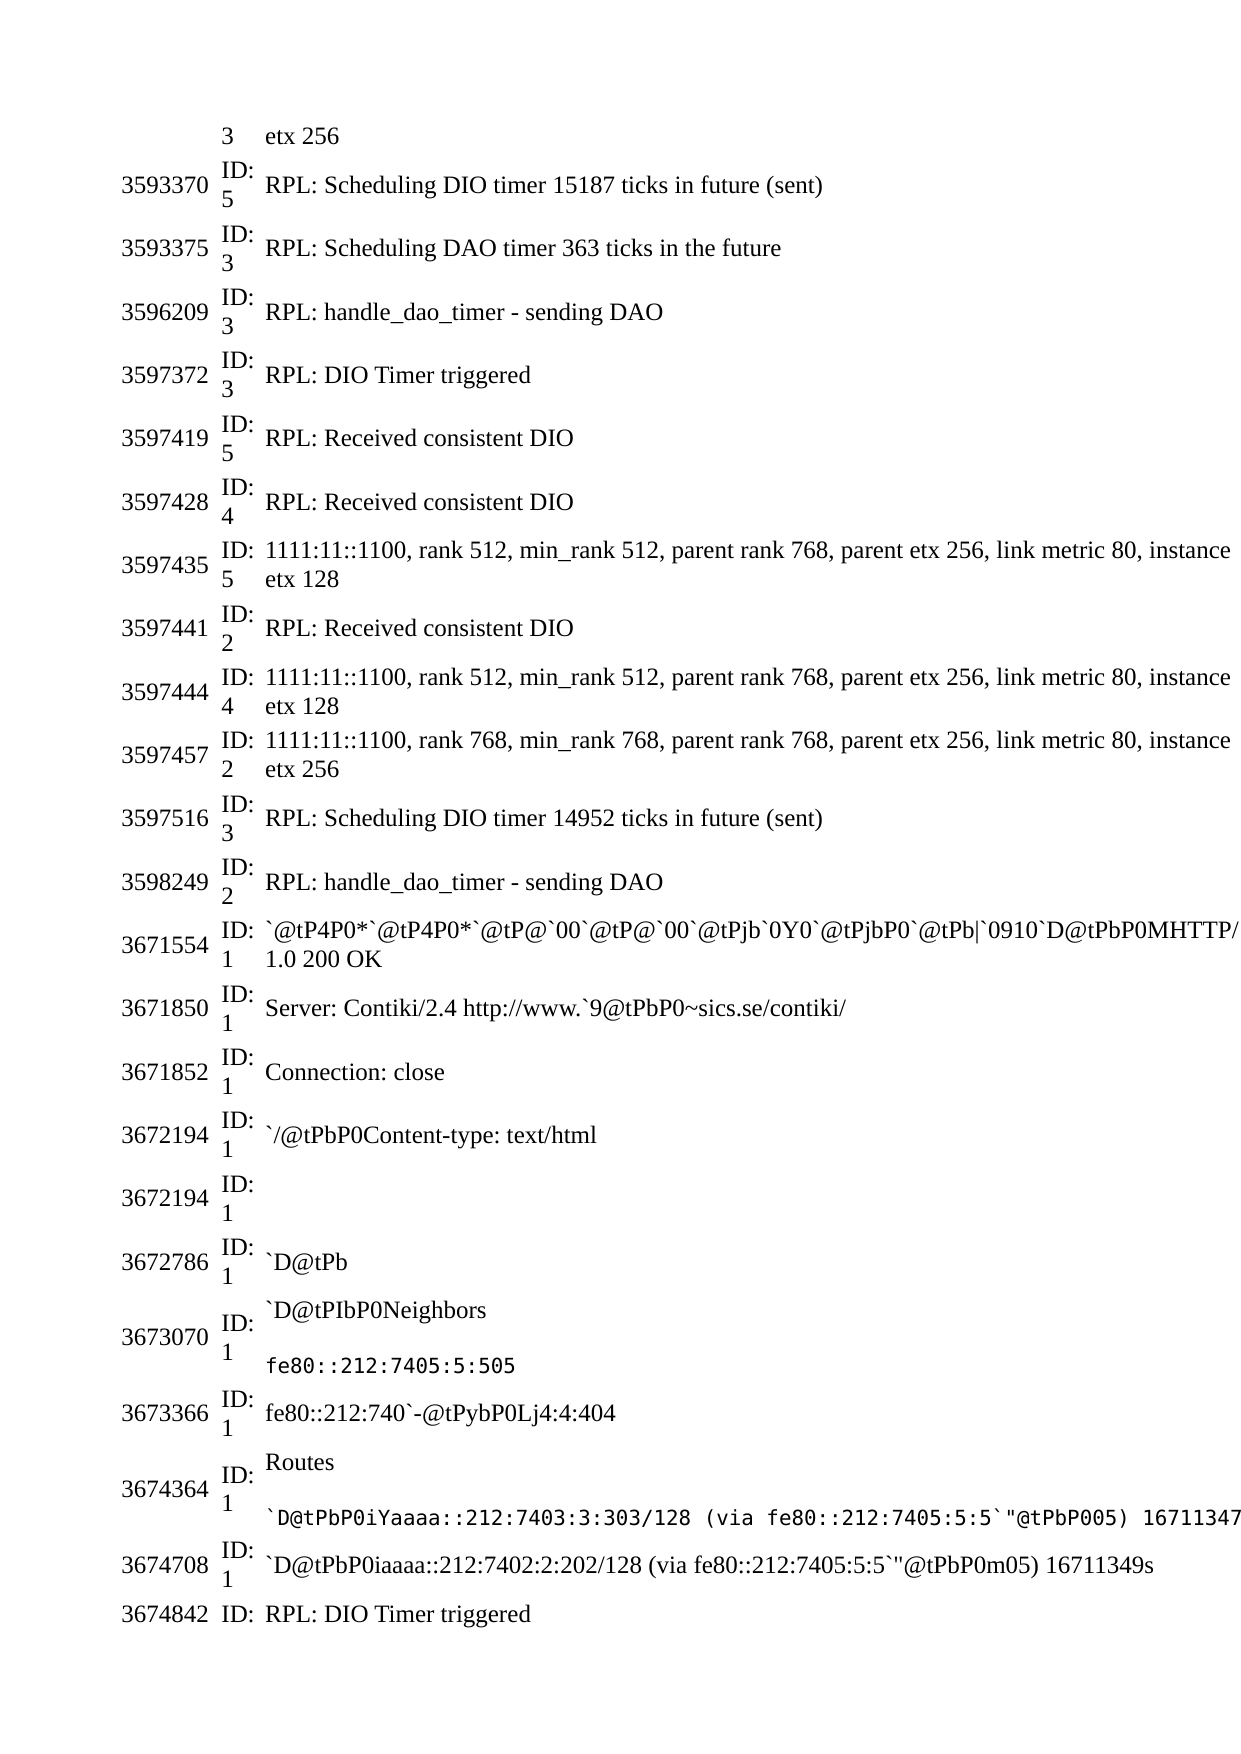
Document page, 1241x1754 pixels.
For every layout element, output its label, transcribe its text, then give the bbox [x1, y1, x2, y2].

table_cell Connection: close [262, 1039, 1240, 1103]
table_cell ID:5 [218, 153, 262, 216]
table_cell 3597457 [118, 723, 218, 786]
table_cell 3597444 [118, 659, 218, 723]
table_cell `D@tPIbP0Neighbors fe80::212:7405:5:505 [262, 1293, 1240, 1381]
table_cell ID:1 [218, 1293, 262, 1381]
table_cell 3674364 [118, 1444, 218, 1533]
table_cell 3597428 [118, 469, 218, 533]
table_cell ID:1 [218, 976, 262, 1039]
table_cell `D@tPbP0iaaaa::212:7402:2:202/128 (via fe80::212:7405:5:5`"@tPbP0m05) 16711349s [262, 1533, 1240, 1596]
table_cell Routes `D@tPbP0iYaaaa::212:7403:3:303/128 (via fe80::212:7405:5:5`"@tPbP005) 16711347s [262, 1444, 1240, 1533]
table_cell ID:3 [218, 786, 262, 849]
table_cell 1111:11::1100, rank 512, min_rank 512, parent rank 768, parent etx 256, link metric 80, instance etx 128 [262, 659, 1240, 723]
table_cell 3671850 [118, 976, 218, 1039]
table_cell 3672194 [118, 1166, 218, 1229]
table_cell 3596209 [118, 279, 218, 343]
table_cell 3674842 [118, 1596, 218, 1631]
table_cell ID:1 [218, 1166, 262, 1229]
table_cell RPL: Received consistent DIO [262, 596, 1240, 659]
table_cell 3597419 [118, 406, 218, 469]
table_cell [118, 118, 218, 153]
table_cell [262, 1166, 1240, 1229]
table_cell ID:5 [218, 406, 262, 469]
table_cell 3674708 [118, 1533, 218, 1596]
table_cell 3597372 [118, 343, 218, 406]
table_cell ID:4 [218, 659, 262, 723]
table_cell RPL: handle_dao_timer - sending DAO [262, 279, 1240, 343]
table_cell ID:1 [218, 913, 262, 976]
table_cell 3671554 [118, 913, 218, 976]
table_cell 3597435 [118, 533, 218, 596]
table_cell ID:1 [218, 1444, 262, 1533]
table_cell 3598249 [118, 849, 218, 913]
table_cell RPL: Received consistent DIO [262, 469, 1240, 533]
table_cell ID: [218, 1596, 262, 1631]
table_cell ID:2 [218, 596, 262, 659]
table_cell 3672786 [118, 1229, 218, 1293]
table_cell etx 256 [262, 118, 1240, 153]
table_cell 3593370 [118, 153, 218, 216]
table_cell 3673366 [118, 1381, 218, 1444]
table_cell ID:1 [218, 1103, 262, 1166]
table_cell RPL: handle_dao_timer - sending DAO [262, 849, 1240, 913]
table_cell 1111:11::1100, rank 768, min_rank 768, parent rank 768, parent etx 256, link metric 80, instance etx 256 [262, 723, 1240, 786]
table_cell RPL: DIO Timer triggered [262, 1596, 1240, 1631]
table_cell ID:3 [218, 343, 262, 406]
table_cell 3593375 [118, 216, 218, 279]
table_cell RPL: Scheduling DIO timer 14952 ticks in future (sent) [262, 786, 1240, 849]
table_cell fe80::212:740`-@tPybP0Lj4:4:404 [262, 1381, 1240, 1444]
table_cell `/@tPbP0Content-type: text/html [262, 1103, 1240, 1166]
table_cell RPL: DIO Timer triggered [262, 343, 1240, 406]
table_cell RPL: Received consistent DIO [262, 406, 1240, 469]
table_cell ID:1 [218, 1381, 262, 1444]
table_cell RPL: Scheduling DAO timer 363 ticks in the future [262, 216, 1240, 279]
table_cell ID:1 [218, 1229, 262, 1293]
table_cell 3672194 [118, 1103, 218, 1166]
table_cell ID:1 [218, 1039, 262, 1103]
table_cell 3 [218, 118, 262, 153]
table_cell ID:3 [218, 279, 262, 343]
table_cell `@tP4P0*`@tP4P0*`@tP@`00`@tP@`00`@tPjb`0Y0`@tPjbP0`@tPb|`0910`D@tPbP0MHTTP/1.0 200 OK [262, 913, 1240, 976]
table_cell Server: Contiki/2.4 http://www.`9@tPbP0~sics.se/contiki/ [262, 976, 1240, 1039]
table_cell ID:5 [218, 533, 262, 596]
table_cell 3671852 [118, 1039, 218, 1103]
table_cell 1111:11::1100, rank 512, min_rank 512, parent rank 768, parent etx 256, link metric 80, instance etx 128 [262, 533, 1240, 596]
table_cell 3673070 [118, 1293, 218, 1381]
table_cell ID:2 [218, 849, 262, 913]
table_cell 3597441 [118, 596, 218, 659]
table_cell ID:4 [218, 469, 262, 533]
table_cell 3597516 [118, 786, 218, 849]
table_cell ID:2 [218, 723, 262, 786]
table_cell RPL: Scheduling DIO timer 15187 ticks in future (sent) [262, 153, 1240, 216]
table_cell ID:1 [218, 1533, 262, 1596]
table_cell `D@tPb [262, 1229, 1240, 1293]
table_cell ID:3 [218, 216, 262, 279]
